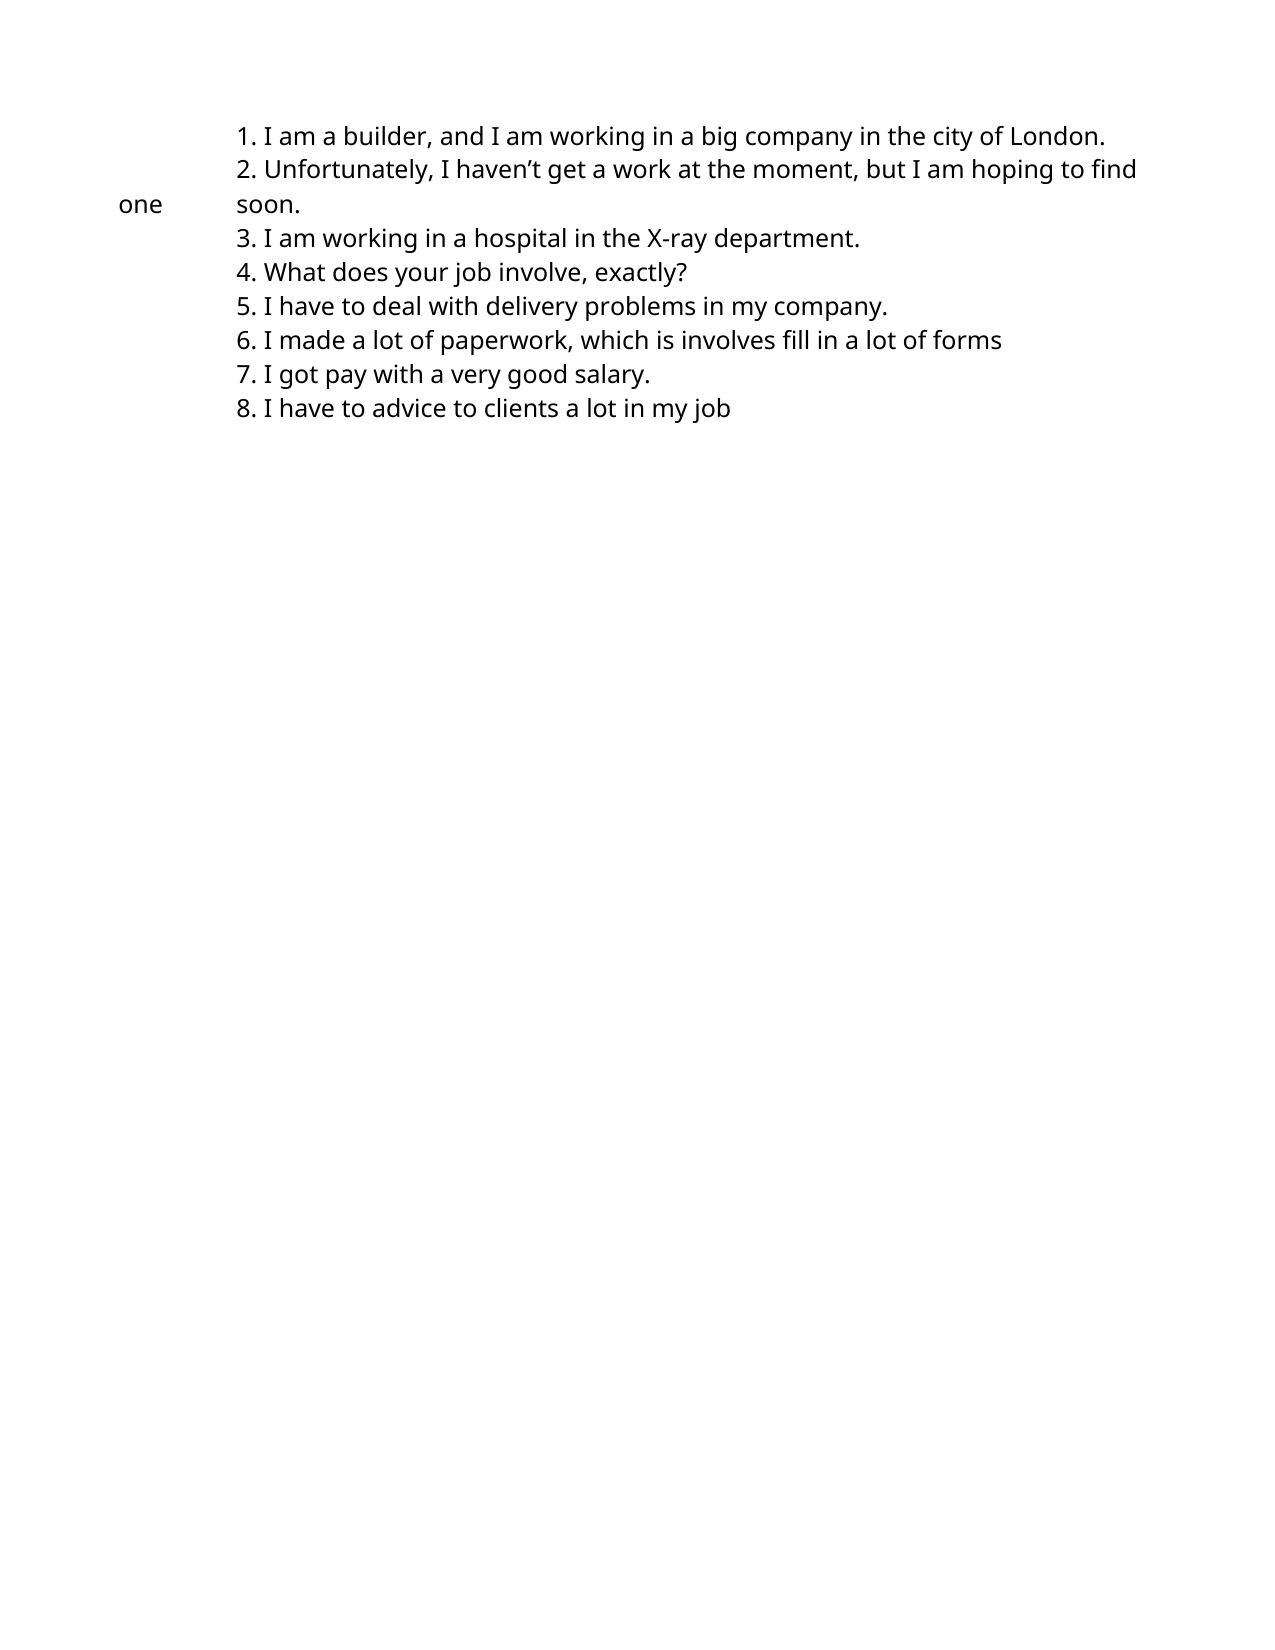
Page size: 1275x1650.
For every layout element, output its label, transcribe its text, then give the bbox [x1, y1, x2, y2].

text 1. I am a builder, and I am working in a big company in the city of London. 2. Unfortunately, I haven’t get a work at the moment, but I am hoping to find one soon. 3. I am working in a hospital in the X-ray department. 4. What does your job involve, exactly? 5. I have to deal with delivery problems in my company. 6. I made a lot of paperwork, which is involves fill in a lot of forms 7. I got pay with a very good salary. 8. I have to advice to clients a lot in my job [118, 118, 1157, 425]
